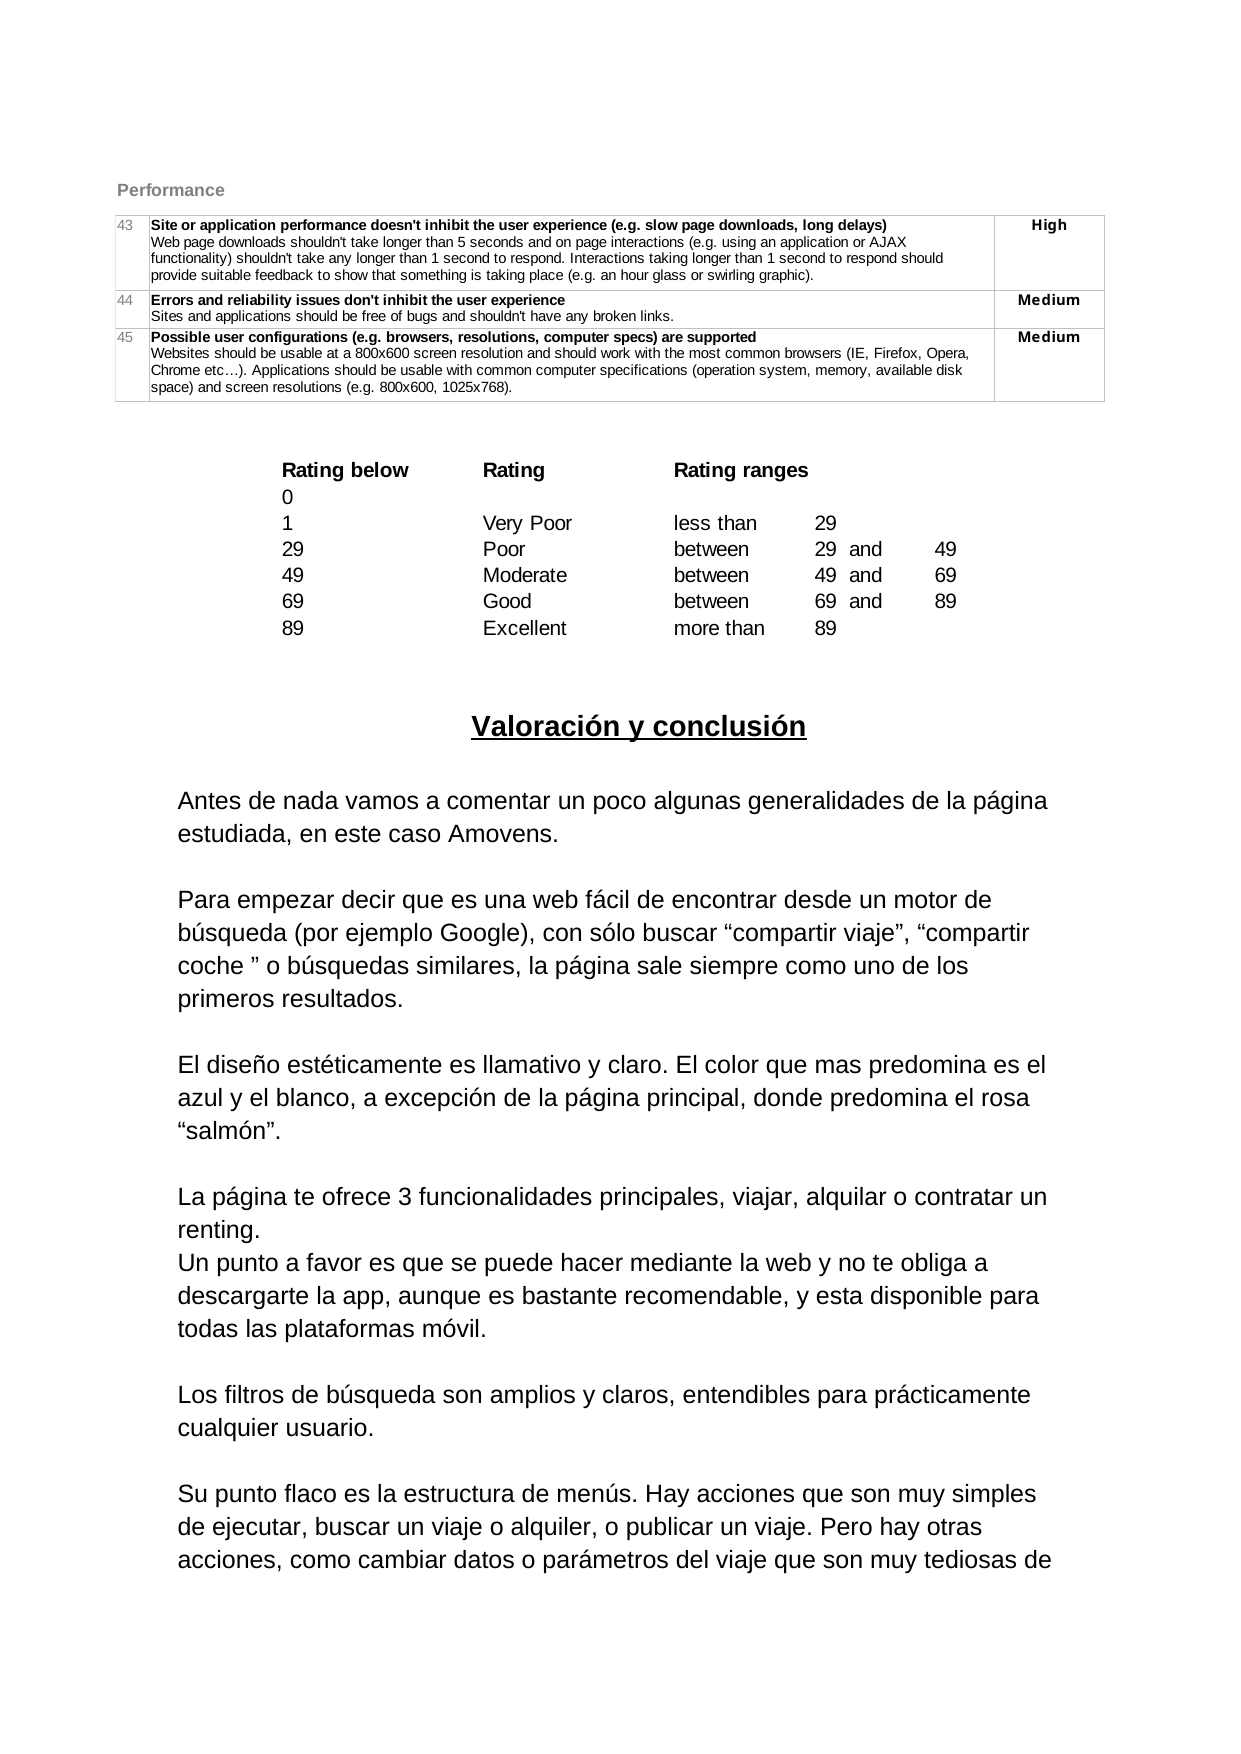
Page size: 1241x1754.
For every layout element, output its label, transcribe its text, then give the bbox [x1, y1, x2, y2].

list Valoración y conclusión [215, 709, 1063, 742]
text Antes de nada vamos a comentar un poco algunas generalidades de la página estudiada, en este caso Amovens. Para empezar decir que es una web fácil de encontrar desde un motor de búsqueda (por ejemplo Google), con sólo buscar “compartir viaje”, “compartir coche ” o búsquedas similares, la página sale siempre como uno de los primeros resultados. El diseño estéticamente es llamativo y claro. El color que mas predomina es el azul y el blanco, a excepción de la página principal, donde predomina el rosa “salmón”. La página te ofrece 3 funcionalidades principales, viajar, alquilar o contratar un renting. Un punto a favor es que se puede hacer mediante la web y no te obliga a descargarte la app, aunque es bastante recomendable, y esta disponible para todas las plataformas móvil. Los filtros de búsqueda son amplios y claros, entendibles para prácticamente cualquier usuario. Su punto flaco es la estructura de menús. Hay acciones que son muy simples de ejecutar, buscar un viaje o alquiler, o publicar un viaje. Pero hay otras acciones, como cambiar datos o parámetros del viaje que son muy tediosas de [177, 786, 1063, 1574]
